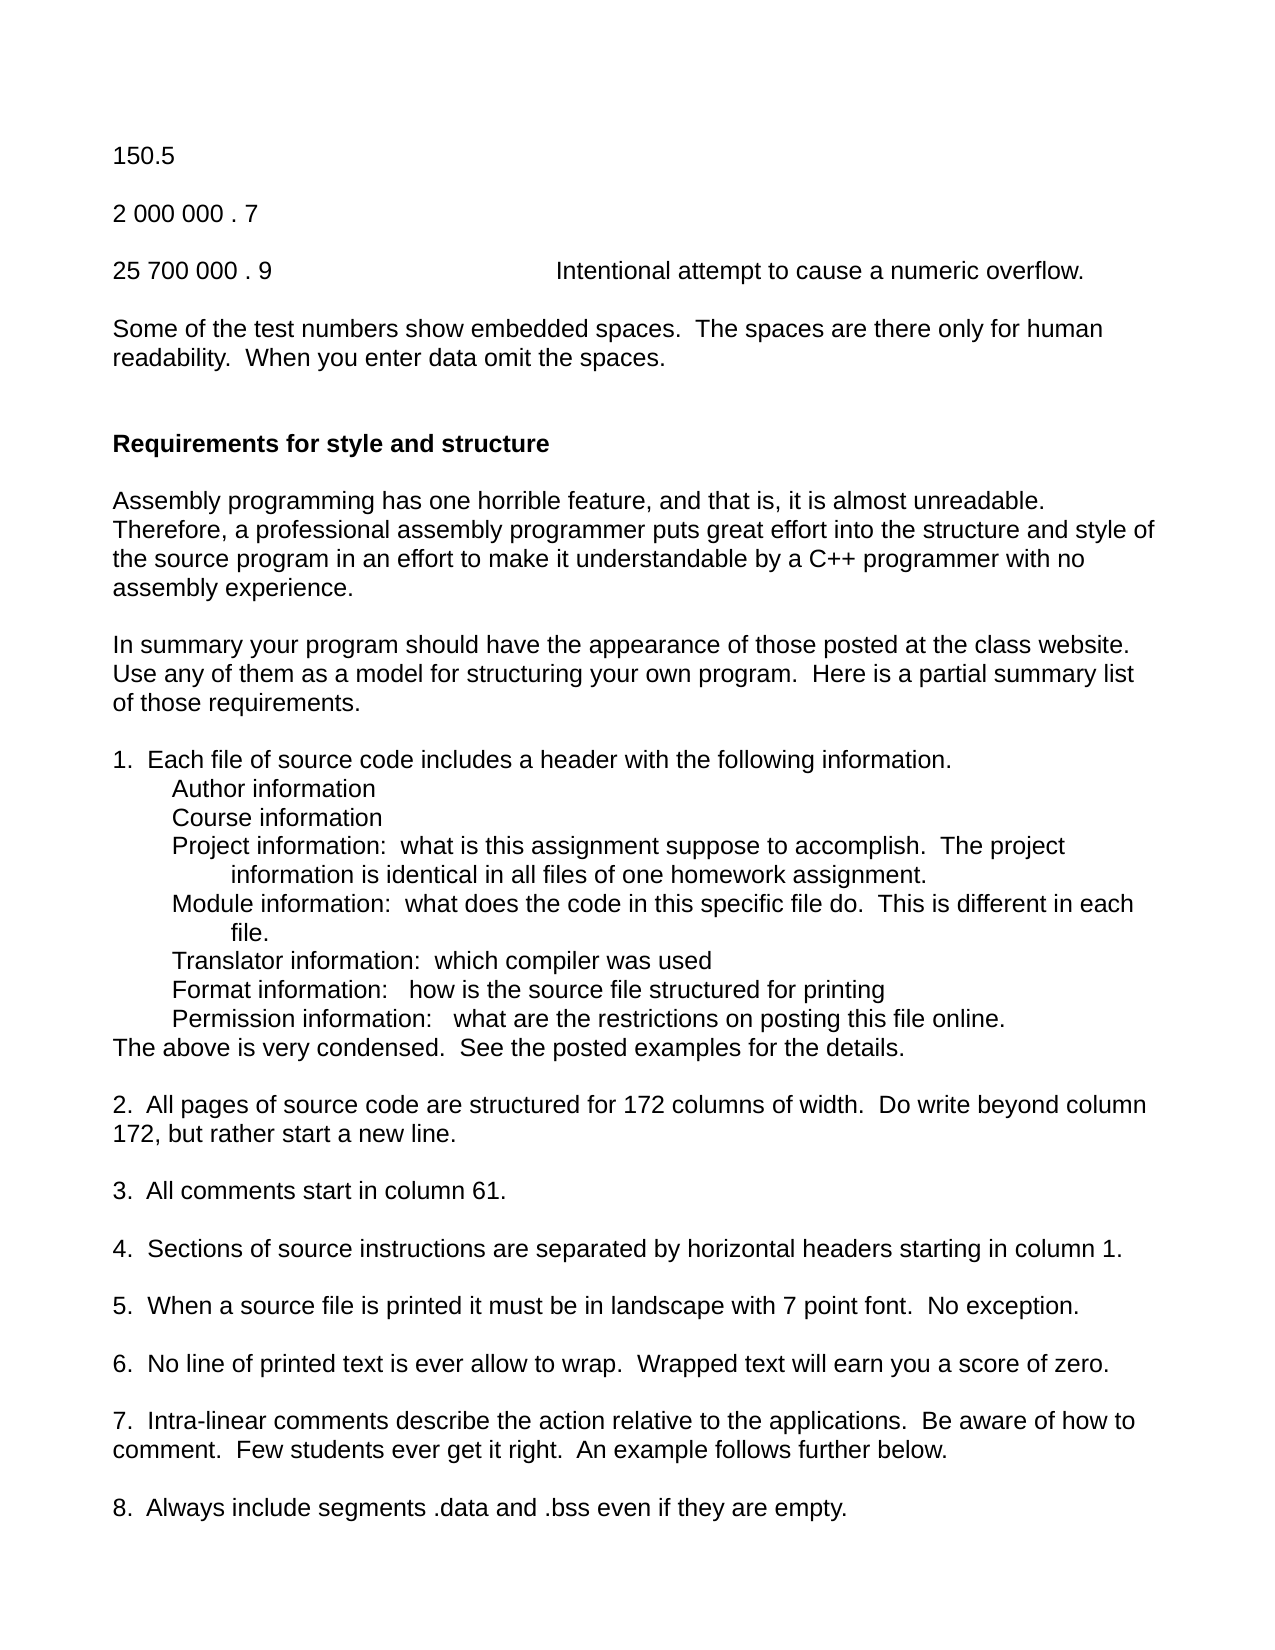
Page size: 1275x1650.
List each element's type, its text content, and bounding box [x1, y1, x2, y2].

text Assembly programming has one horrible feature, and that is, it is almost unreadable. Therefore, a professional assembly programmer puts great effort into the structure and style of the source program in an effort to make it understandable by a C++ programmer with no assembly experience. [112, 486, 1162, 601]
text 2 000 000 . 7 [112, 199, 1162, 227]
text 25 700 000 . 9 Intentional attempt to cause a numeric overflow. [112, 256, 1162, 285]
text The above is very condensed. See the posted examples for the details. [112, 1032, 1162, 1061]
text Some of the test numbers show embedded spaces. The spaces are there only for human readability. When you enter data omit the spaces. [112, 314, 1162, 371]
text 2. All pages of source code are structured for 172 columns of width. Do write beyond column 172, but rather start a new line. [112, 1090, 1162, 1147]
text 3. All comments start in column 61. [112, 1176, 1162, 1205]
text Module information: what does the code in this specific file do. This is different in each file. [172, 889, 1162, 946]
text 5. When a source file is printed it must be in landscape with 7 point font. No exception. [112, 1291, 1162, 1320]
text 150.5 [112, 141, 1162, 170]
text Format information: how is the source file structured for printing [172, 975, 1162, 1004]
text Author information [172, 774, 1162, 802]
text 8. Always include segments .data and .bss even if they are empty. [112, 1492, 1162, 1521]
text Translator information: which compiler was used [172, 946, 1162, 975]
text 4. Sections of source instructions are separated by horizontal headers starting in column 1. [112, 1234, 1162, 1262]
text In summary your program should have the appearance of those posted at the class website. Use any of them as a model for structuring your own program. Here is a partial summary list of those requirements. [112, 630, 1162, 716]
text 6. No line of printed text is ever allow to wrap. Wrapped text will earn you a score of zero. [112, 1349, 1162, 1377]
text 7. Intra-linear comments describe the action relative to the applications. Be aware of how to comment. Few students ever get it right. An example follows further below. [112, 1406, 1162, 1464]
text Permission information: what are the restrictions on posting this file online. [172, 1004, 1162, 1032]
text Requirements for style and structure [112, 429, 1162, 457]
text Course information [172, 802, 1162, 831]
text 1. Each file of source code includes a header with the following information. [112, 745, 1162, 774]
text Project information: what is this assignment suppose to accomplish. The project information is identical in all files of one homework assignment. [172, 831, 1162, 889]
